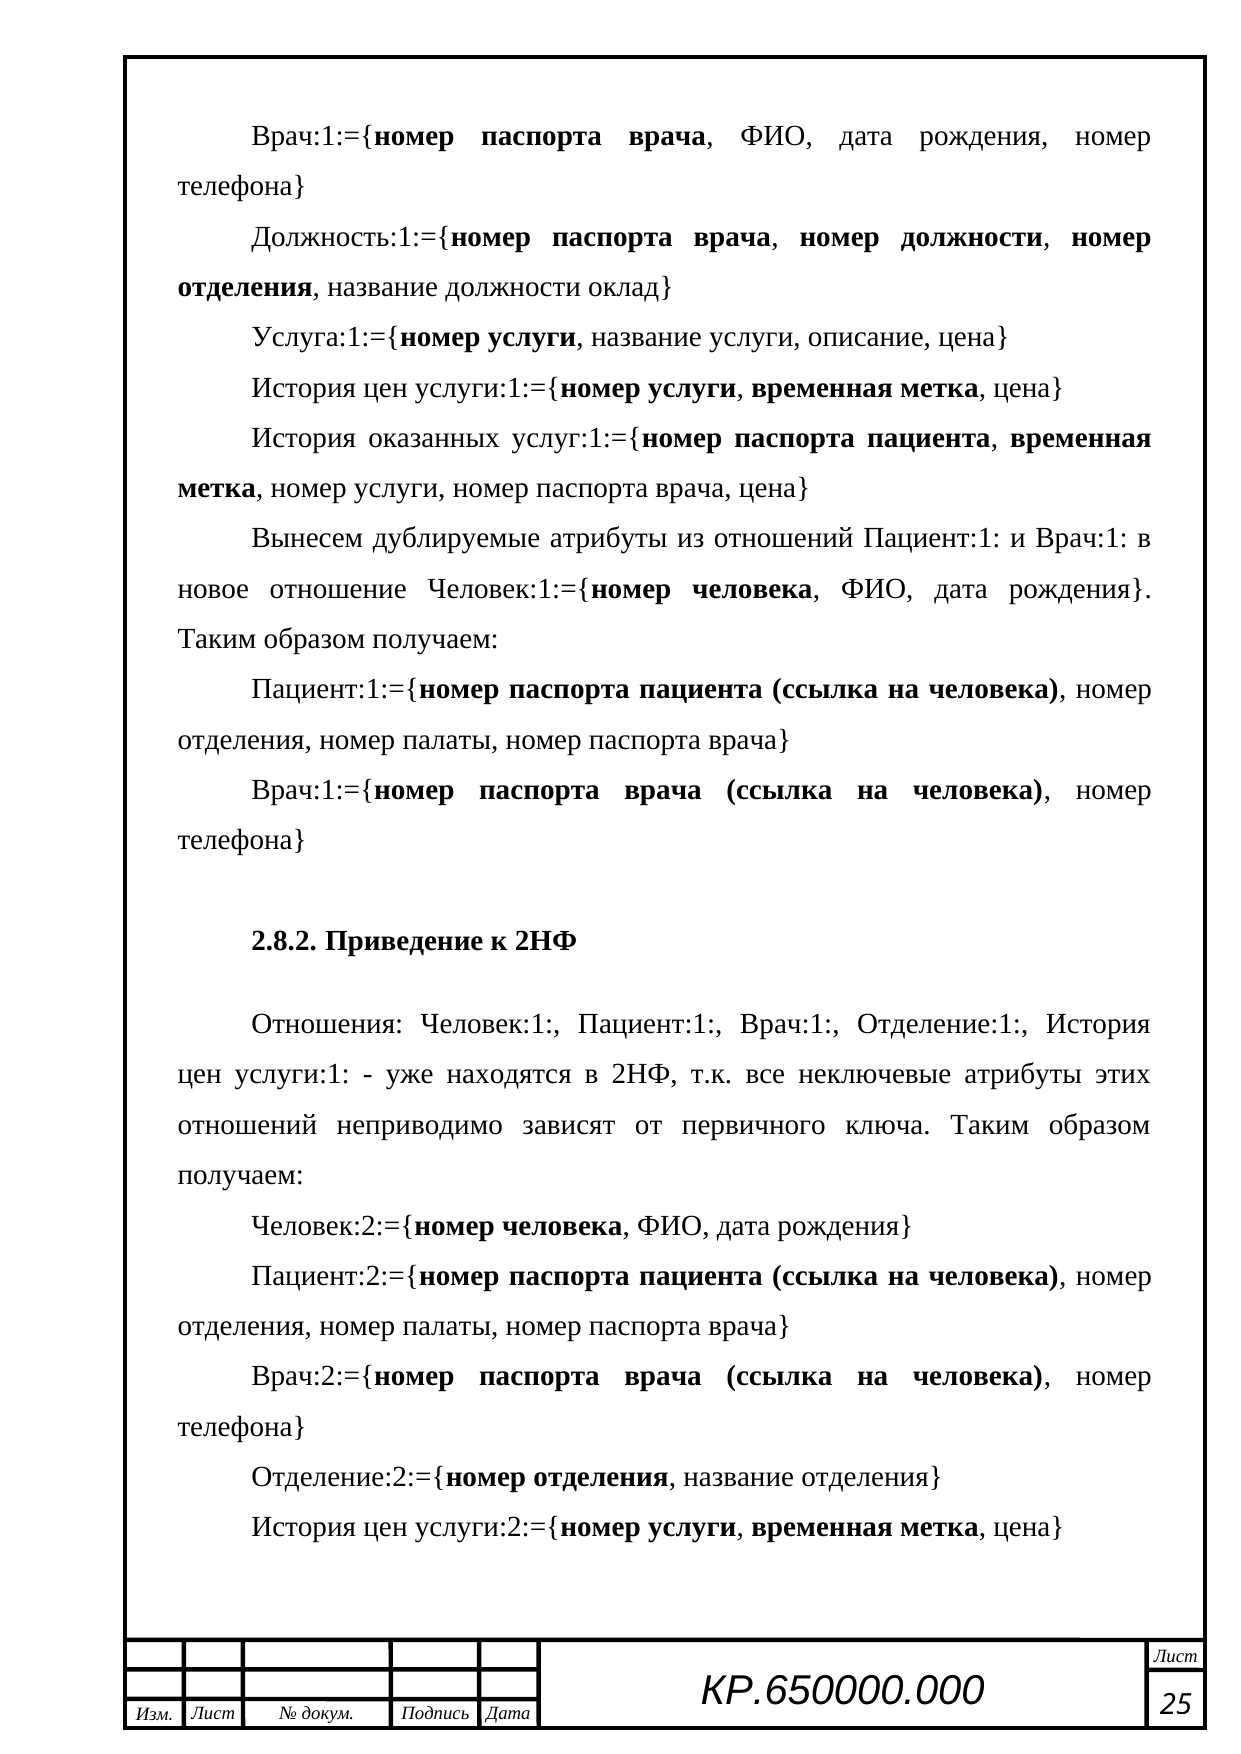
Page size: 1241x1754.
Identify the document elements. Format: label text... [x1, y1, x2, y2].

text История цен услуги:1:={номер услуги, временная метка, цена} [177, 370, 1152, 403]
subtitle Приведение к 2НФ [177, 923, 325, 956]
text История оказанных услуг:1:={номер паспорта пациента, временная метка, номер услуги, номер паспорта врача, цена} [177, 420, 1152, 504]
text Врач:2:={номер паспорта врача (ссылка на человека), номер телефона} [177, 1358, 1152, 1442]
text Пациент:1:={номер паспорта пациента (ссылка на человека), номер отделения, номер палаты, номер паспорта врача} [177, 672, 1152, 755]
text Врач:1:={номер паспорта врача, ФИО, дата рождения, номер телефона} [177, 118, 1152, 202]
text Должность:1:={номер паспорта врача, номер должности, номер отделения, название должности оклад} [177, 219, 1152, 303]
text Человек:2:={номер человека, ФИО, дата рождения} [177, 1208, 1152, 1241]
text Пациент:2:={номер паспорта пациента (ссылка на человека), номер отделения, номер палаты, номер паспорта врача} [177, 1258, 1152, 1342]
subtitle Приведение к 2НФ [577, 923, 1152, 956]
text Вынесем дублируемые атрибуты из отношений Пациент:1: и Врач:1: в новое отношение Человек:1:={номер человека, ФИО, дата рождения}. Таким образом получаем: [177, 521, 1152, 655]
text Врач:1:={номер паспорта врача (ссылка на человека), номер телефона} [177, 772, 1152, 856]
text Услуга:1:={номер услуги, название услуги, описание, цена} [177, 319, 1152, 353]
text Отделение:2:={номер отделения, название отделения} [177, 1459, 1152, 1493]
text Отношения: Человек:1:, Пациент:1:, Врач:1:, Отделение:1:, История цен услуги:1: - уже находятся в 2НФ, т.к. все неключевые атрибуты этих отношений неприводимо зависят от первичного ключа. Таким образом получаем: [177, 1006, 1152, 1191]
text История цен услуги:2:={номер услуги, временная метка, цена} [177, 1509, 1152, 1543]
